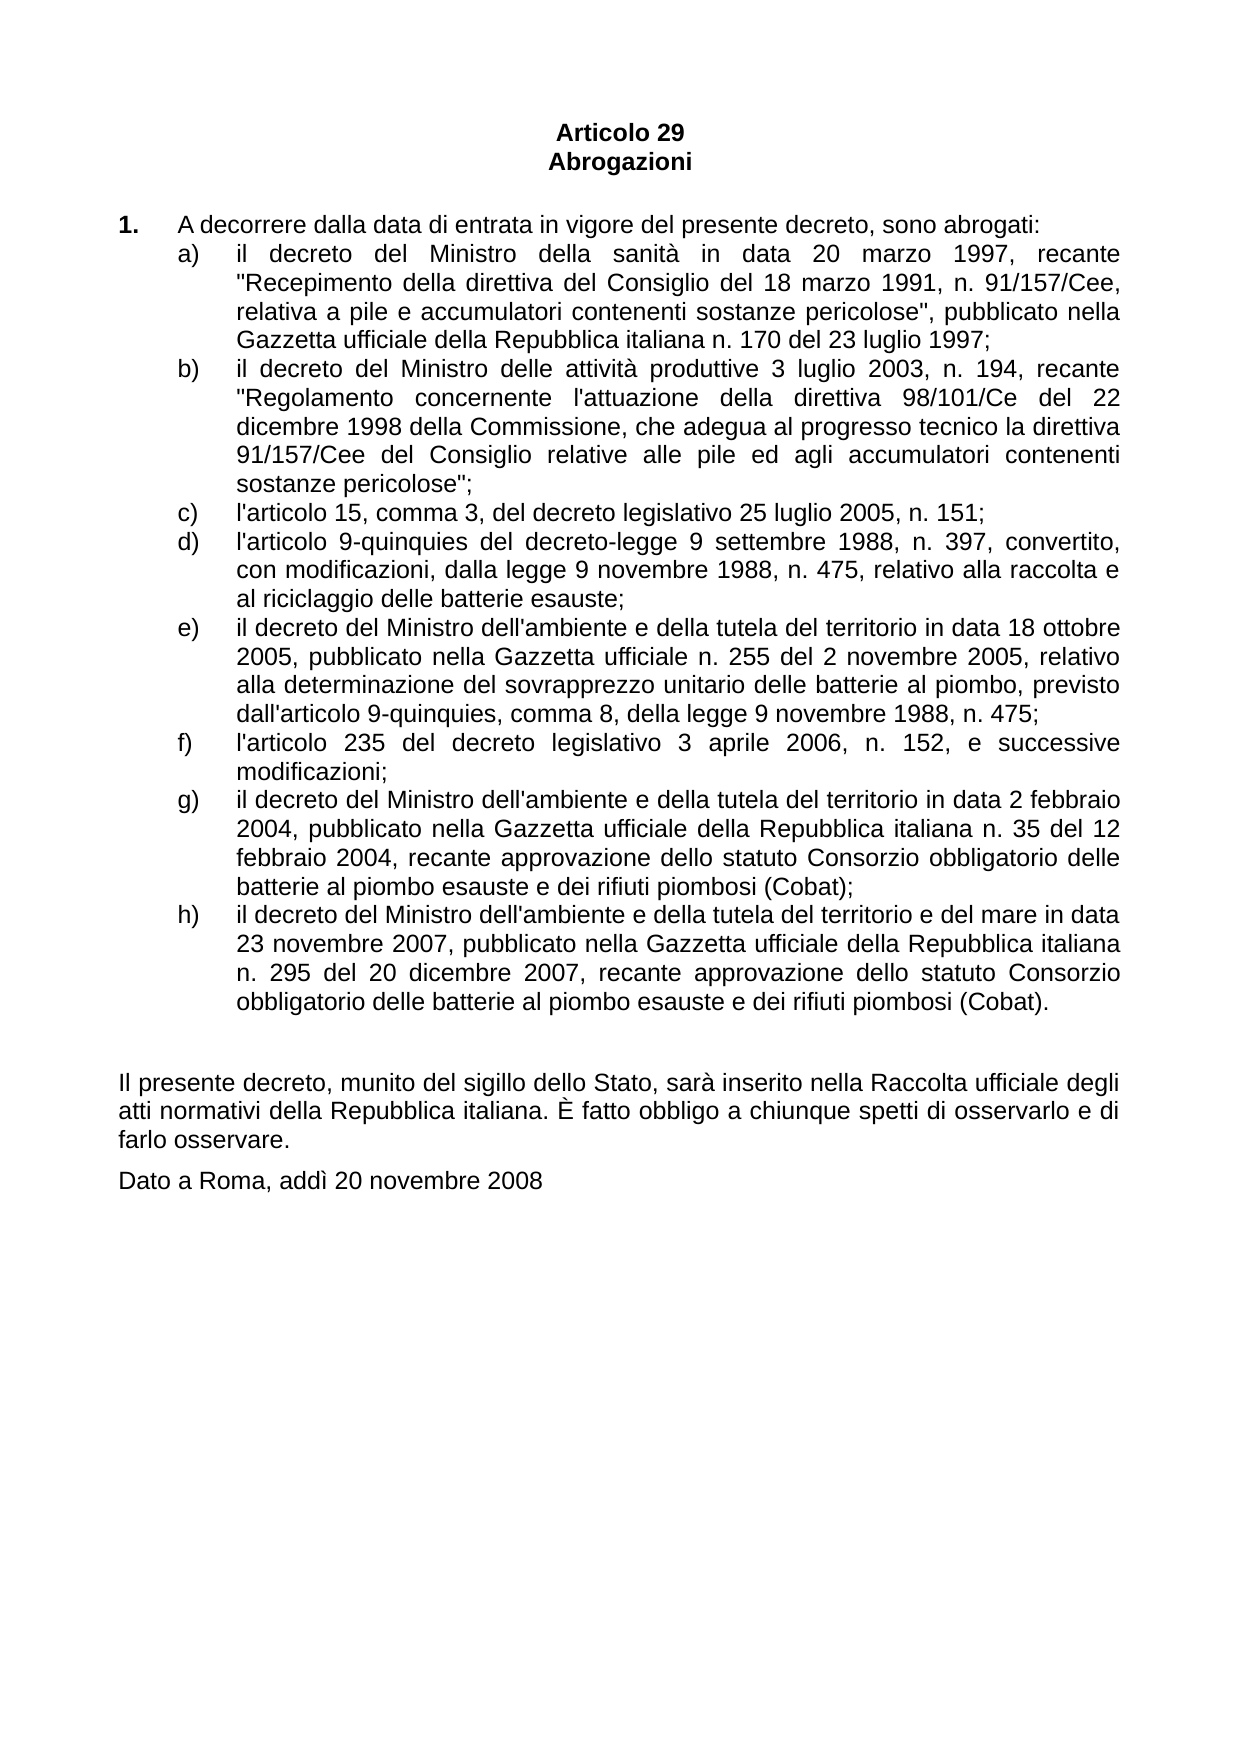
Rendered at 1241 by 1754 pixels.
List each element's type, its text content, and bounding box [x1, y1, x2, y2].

text c) l'articolo 15, comma 3, del decreto legislativo 25 luglio 2005, n. 151; [177, 498, 1122, 527]
subtitle Articolo 29 Abrogazioni [118, 118, 1122, 176]
text g) il decreto del Ministro dell'ambiente e della tutela del territorio in data 2 febbraio 2004, pubblicato nella Gazzetta ufficiale della Repubblica italiana n. 35 del 12 febbraio 2004, recante approvazione dello statuto Consorzio obbligatorio delle batterie al piombo esauste e dei rifiuti piombosi (Cobat); [177, 785, 1122, 900]
text b) il decreto del Ministro delle attività produttive 3 luglio 2003, n. 194, recante "Regolamento concernente l'attuazione della direttiva 98/101/Ce del 22 dicembre 1998 della Commissione, che adegua al progresso tecnico la direttiva 91/157/Cee del Consiglio relative alle pile ed agli accumulatori contenenti sostanze pericolose"; [177, 354, 1122, 498]
text f) l'articolo 235 del decreto legislativo 3 aprile 2006, n. 152, e successive modificazioni; [177, 728, 1122, 785]
text a) il decreto del Ministro della sanità in data 20 marzo 1997, recante "Recepimento della direttiva del Consiglio del 18 marzo 1991, n. 91/157/Cee, relativa a pile e accumulatori contenenti sostanze pericolose", pubblicato nella Gazzetta ufficiale della Repubblica italiana n. 170 del 23 luglio 1997; [177, 239, 1122, 354]
text 1. A decorrere dalla data di entrata in vigore del presente decreto, sono abrogati: [118, 210, 1122, 239]
text d) l'articolo 9-quinquies del decreto-legge 9 settembre 1988, n. 397, convertito, con modificazioni, dalla legge 9 novembre 1988, n. 475, relativo alla raccolta e al riciclaggio delle batterie esauste; [177, 527, 1122, 613]
text e) il decreto del Ministro dell'ambiente e della tutela del territorio in data 18 ottobre 2005, pubblicato nella Gazzetta ufficiale n. 255 del 2 novembre 2005, relativo alla determinazione del sovrapprezzo unitario delle batterie al piombo, previsto dall'articolo 9-quinquies, comma 8, della legge 9 novembre 1988, n. 475; [177, 613, 1122, 728]
text Il presente decreto, munito del sigillo dello Stato, sarà inserito nella Raccolta ufficiale degli atti normativi della Repubblica italiana. È fatto obbligo a chiunque spetti di osservarlo e di farlo osservare. [118, 1068, 1122, 1154]
text Dato a Roma, addì 20 novembre 2008 [118, 1166, 1122, 1194]
text h) il decreto del Ministro dell'ambiente e della tutela del territorio e del mare in data 23 novembre 2007, pubblicato nella Gazzetta ufficiale della Repubblica italiana n. 295 del 20 dicembre 2007, recante approvazione dello statuto Consorzio obbligatorio delle batterie al piombo esauste e dei rifiuti piombosi (Cobat). [177, 900, 1122, 1015]
